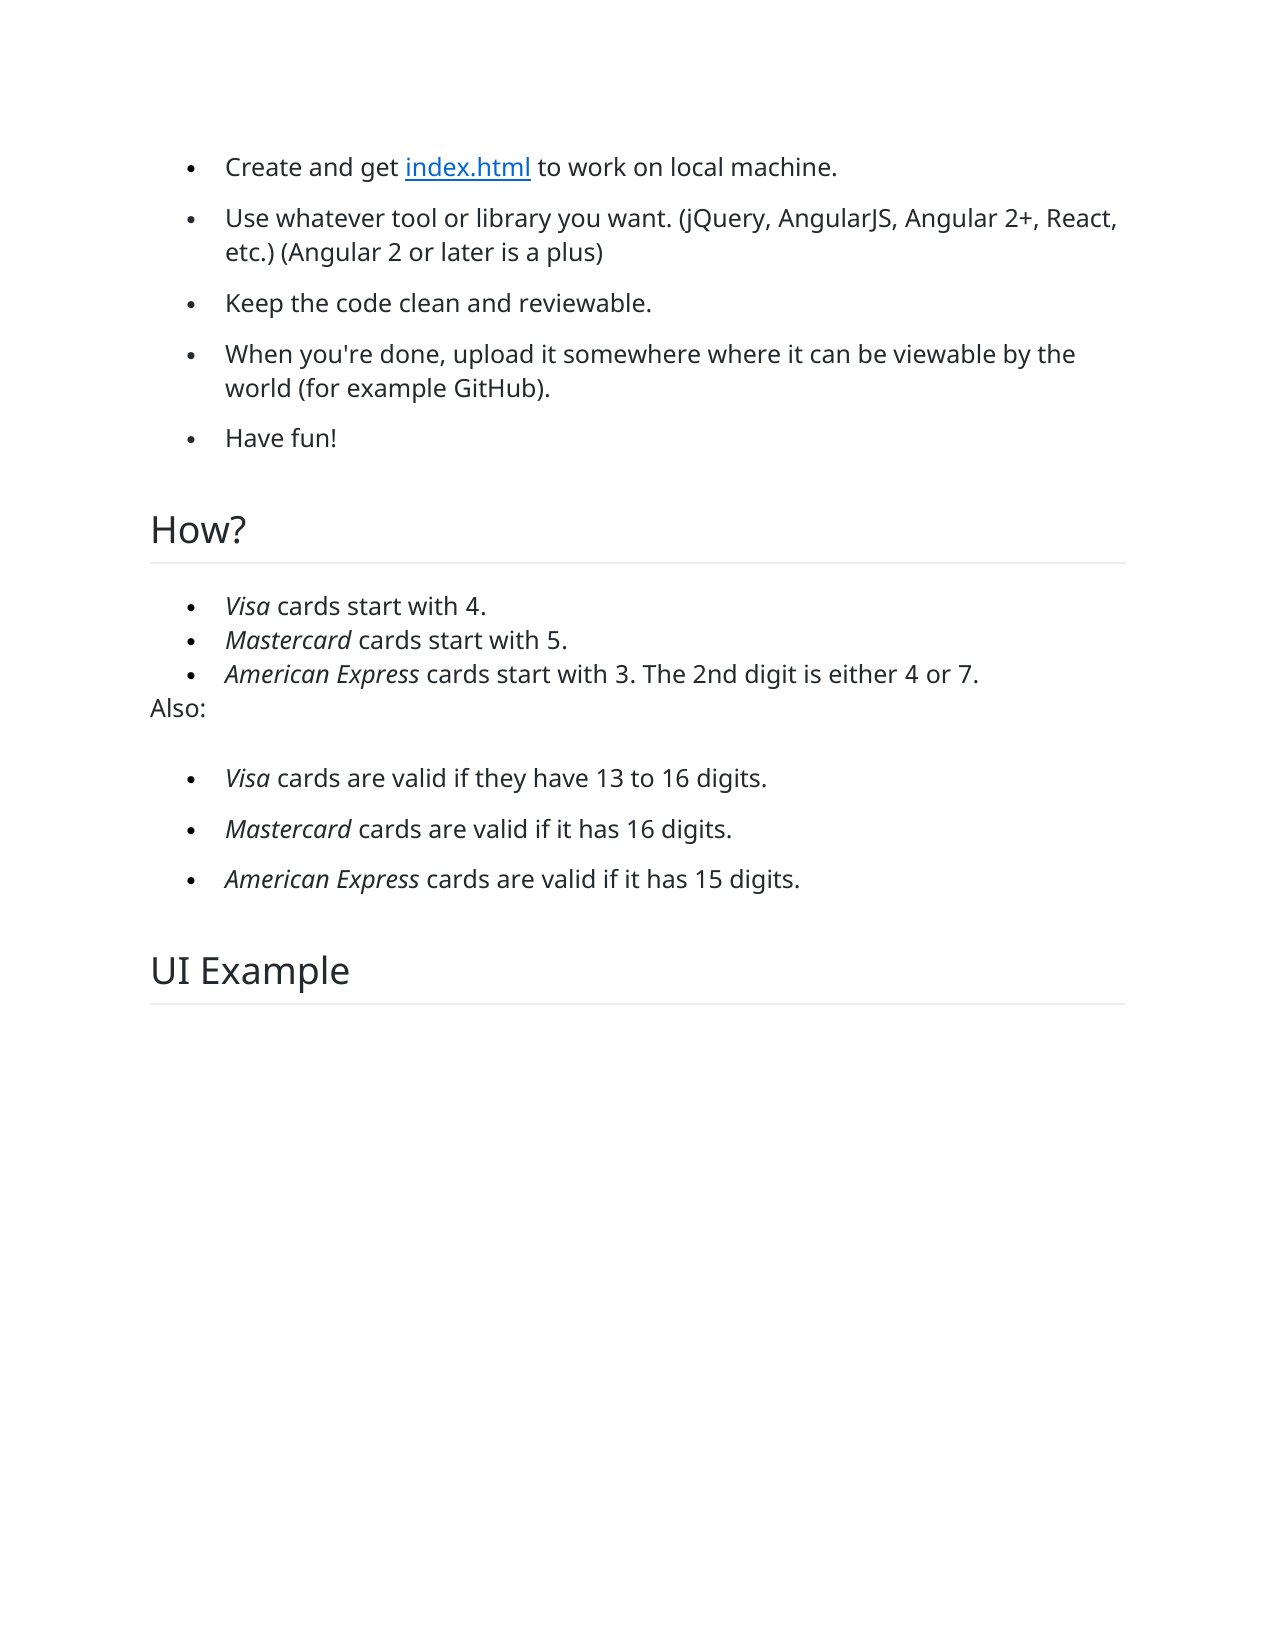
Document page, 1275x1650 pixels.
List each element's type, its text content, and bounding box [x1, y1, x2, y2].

list Visa cards start with 4. [187, 589, 1125, 623]
list Keep the code clean and reviewable. [187, 286, 1125, 319]
list Mastercard cards start with 5. [187, 623, 1125, 657]
list Have fun! [187, 421, 1125, 455]
list Create and get index.html to work on local machine. [187, 150, 1125, 184]
list American Express cards are valid if it has 15 digits. [187, 862, 1125, 896]
subtitle UI Example [150, 944, 1125, 1003]
subtitle How? [150, 503, 1125, 562]
list Mastercard cards are valid if it has 16 digits. [187, 811, 1125, 845]
text Also: [150, 691, 1125, 725]
list American Express cards start with 3. The 2nd digit is either 4 or 7. [187, 657, 1125, 691]
list Use whatever tool or library you want. (jQuery, AngularJS, Angular 2+, React, etc.) (Angular 2 or later is a plus) [187, 201, 1125, 269]
list Visa cards are valid if they have 13 to 16 digits. [187, 761, 1125, 795]
list When you're done, upload it somewhere where it can be viewable by the world (for example GitHub). [187, 336, 1125, 404]
